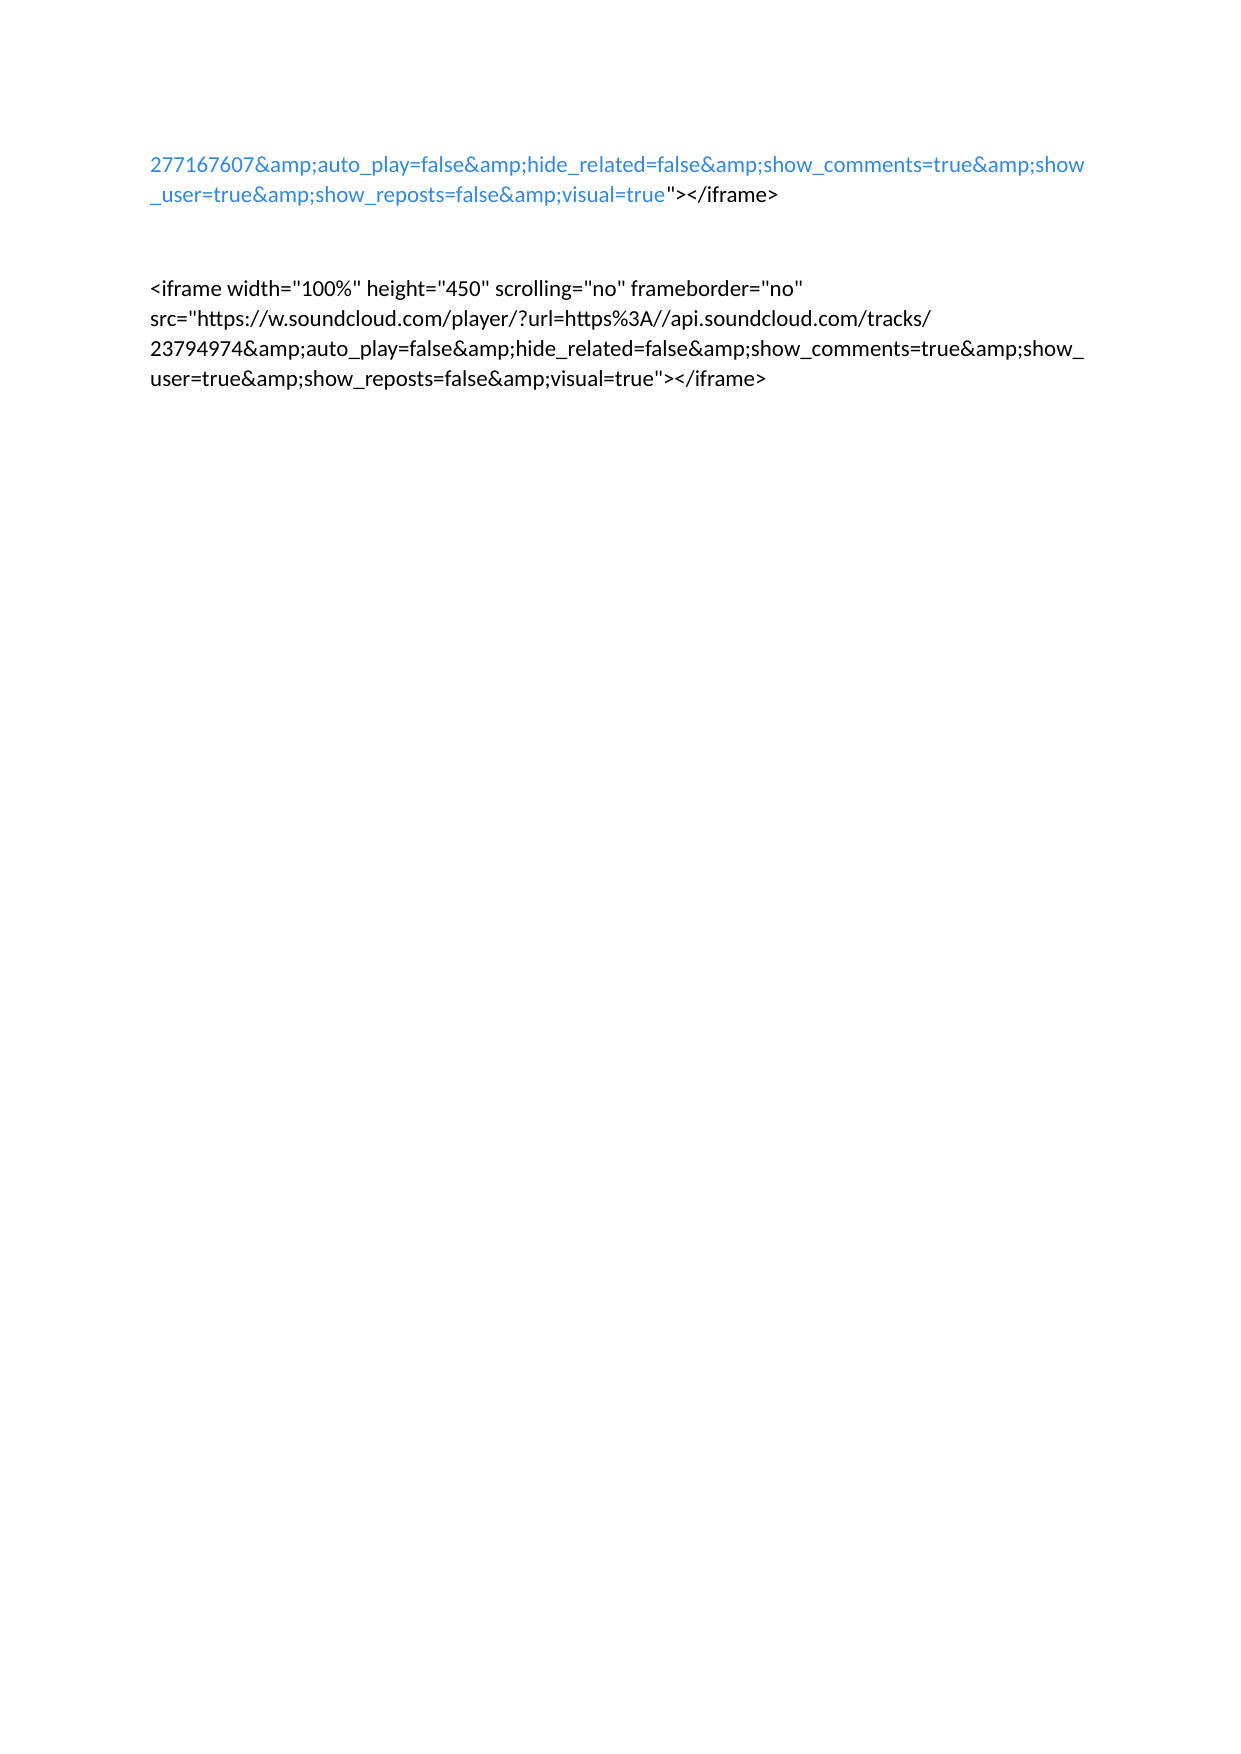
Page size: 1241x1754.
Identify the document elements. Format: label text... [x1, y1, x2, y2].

text 277167607&amp;auto_play=false&amp;hide_related=false&amp;show_comments=true&amp;show_user=true&amp;show_reposts=false&amp;visual=true"></iframe> [150, 150, 1090, 208]
text <iframe width="100%" height="450" scrolling="no" frameborder="no" src="https://w.soundcloud.com/player/?url=https%3A//api.soundcloud.com/tracks/23794974&amp;auto_play=false&amp;hide_related=false&amp;show_comments=true&amp;show_user=true&amp;show_reposts=false&amp;visual=true"></iframe> [150, 274, 1090, 393]
